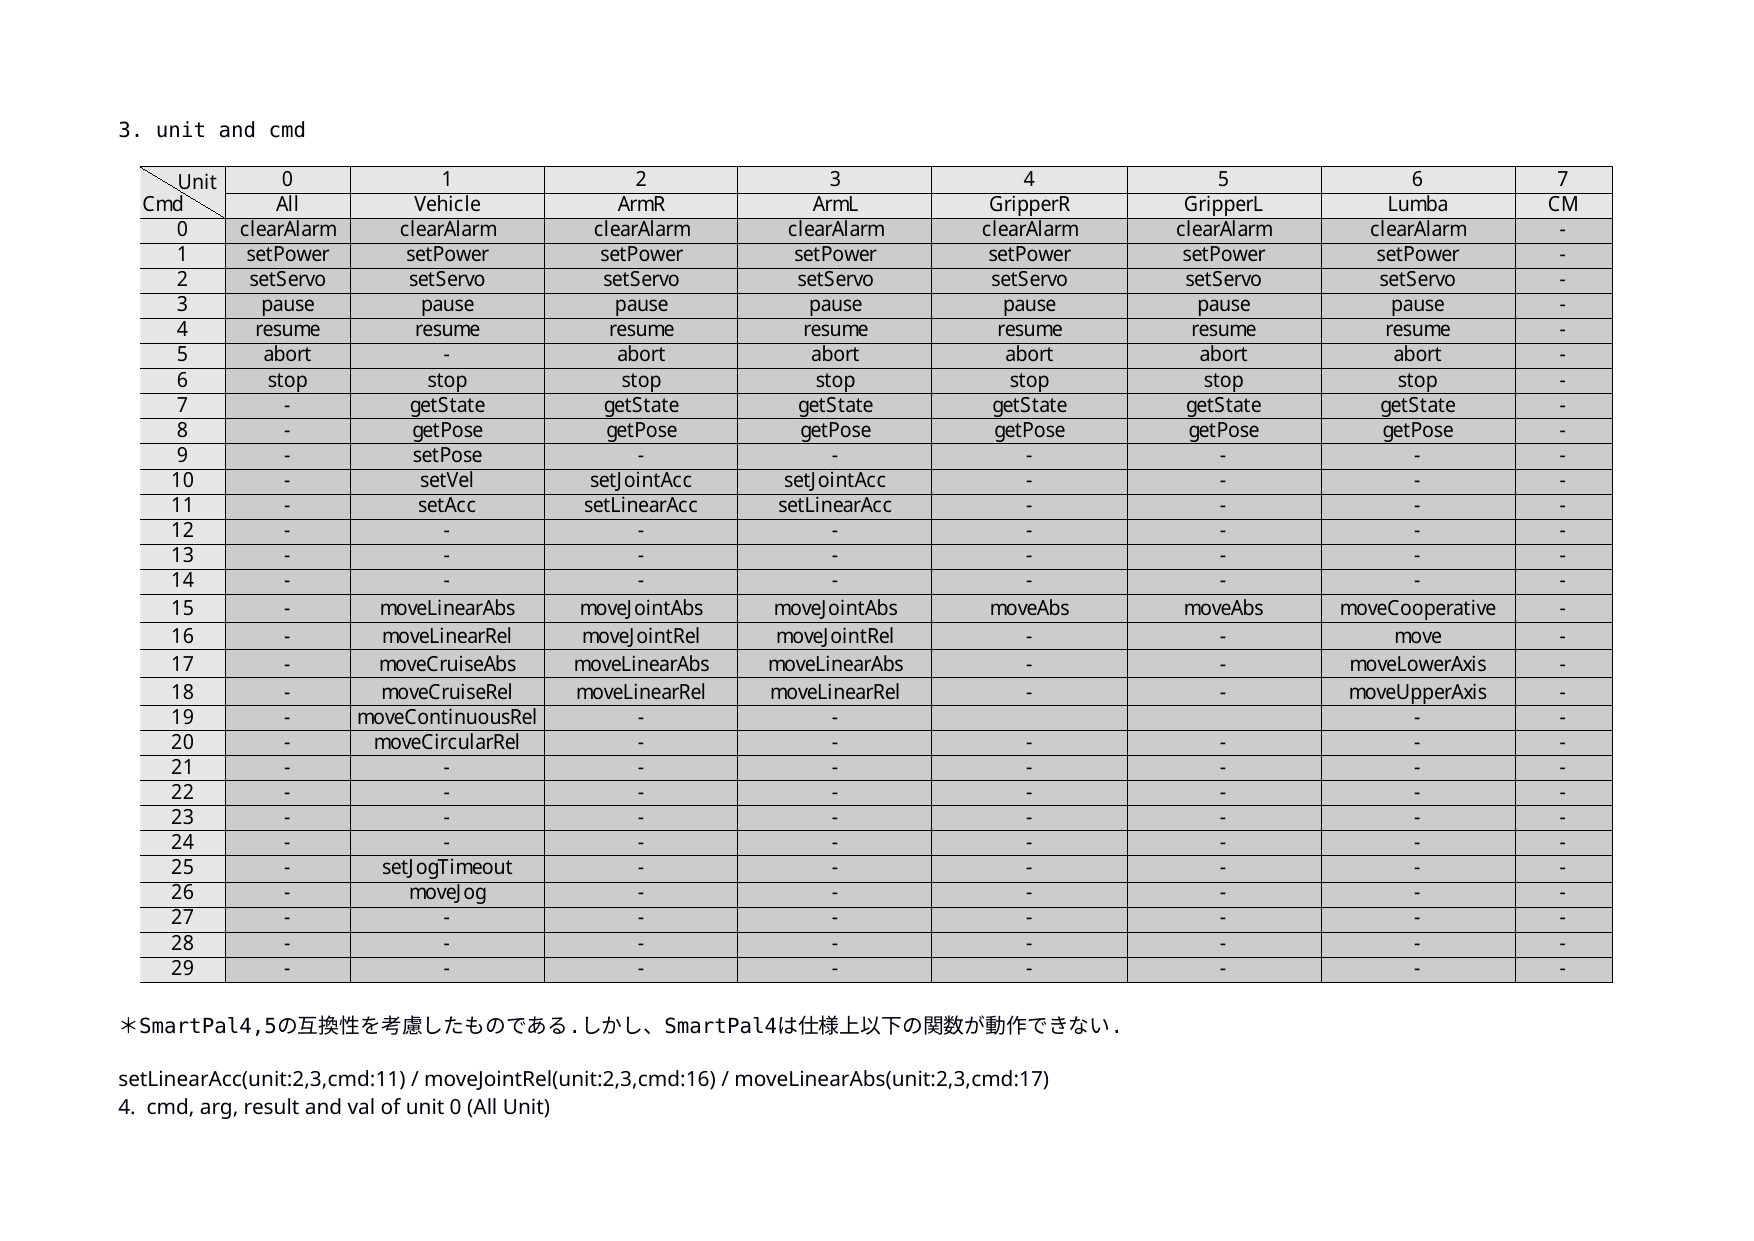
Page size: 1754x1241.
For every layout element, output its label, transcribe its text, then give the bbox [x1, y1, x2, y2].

text setLinearAcc(unit:2,3,cmd:11) / moveJointRel(unit:2,3,cmd:16) / moveLinearAbs(unit:2,3,cmd:17) [118, 1064, 1636, 1092]
text 4. cmd, arg, result and val of unit 0 (All Unit) [118, 1092, 1636, 1121]
text ＊SmartPal4,5の互換性を考慮したものである.しかし、SmartPal4は仕様上以下の関数が動作できない. [118, 1009, 1636, 1040]
text 3. unit and cmd [118, 118, 1636, 142]
